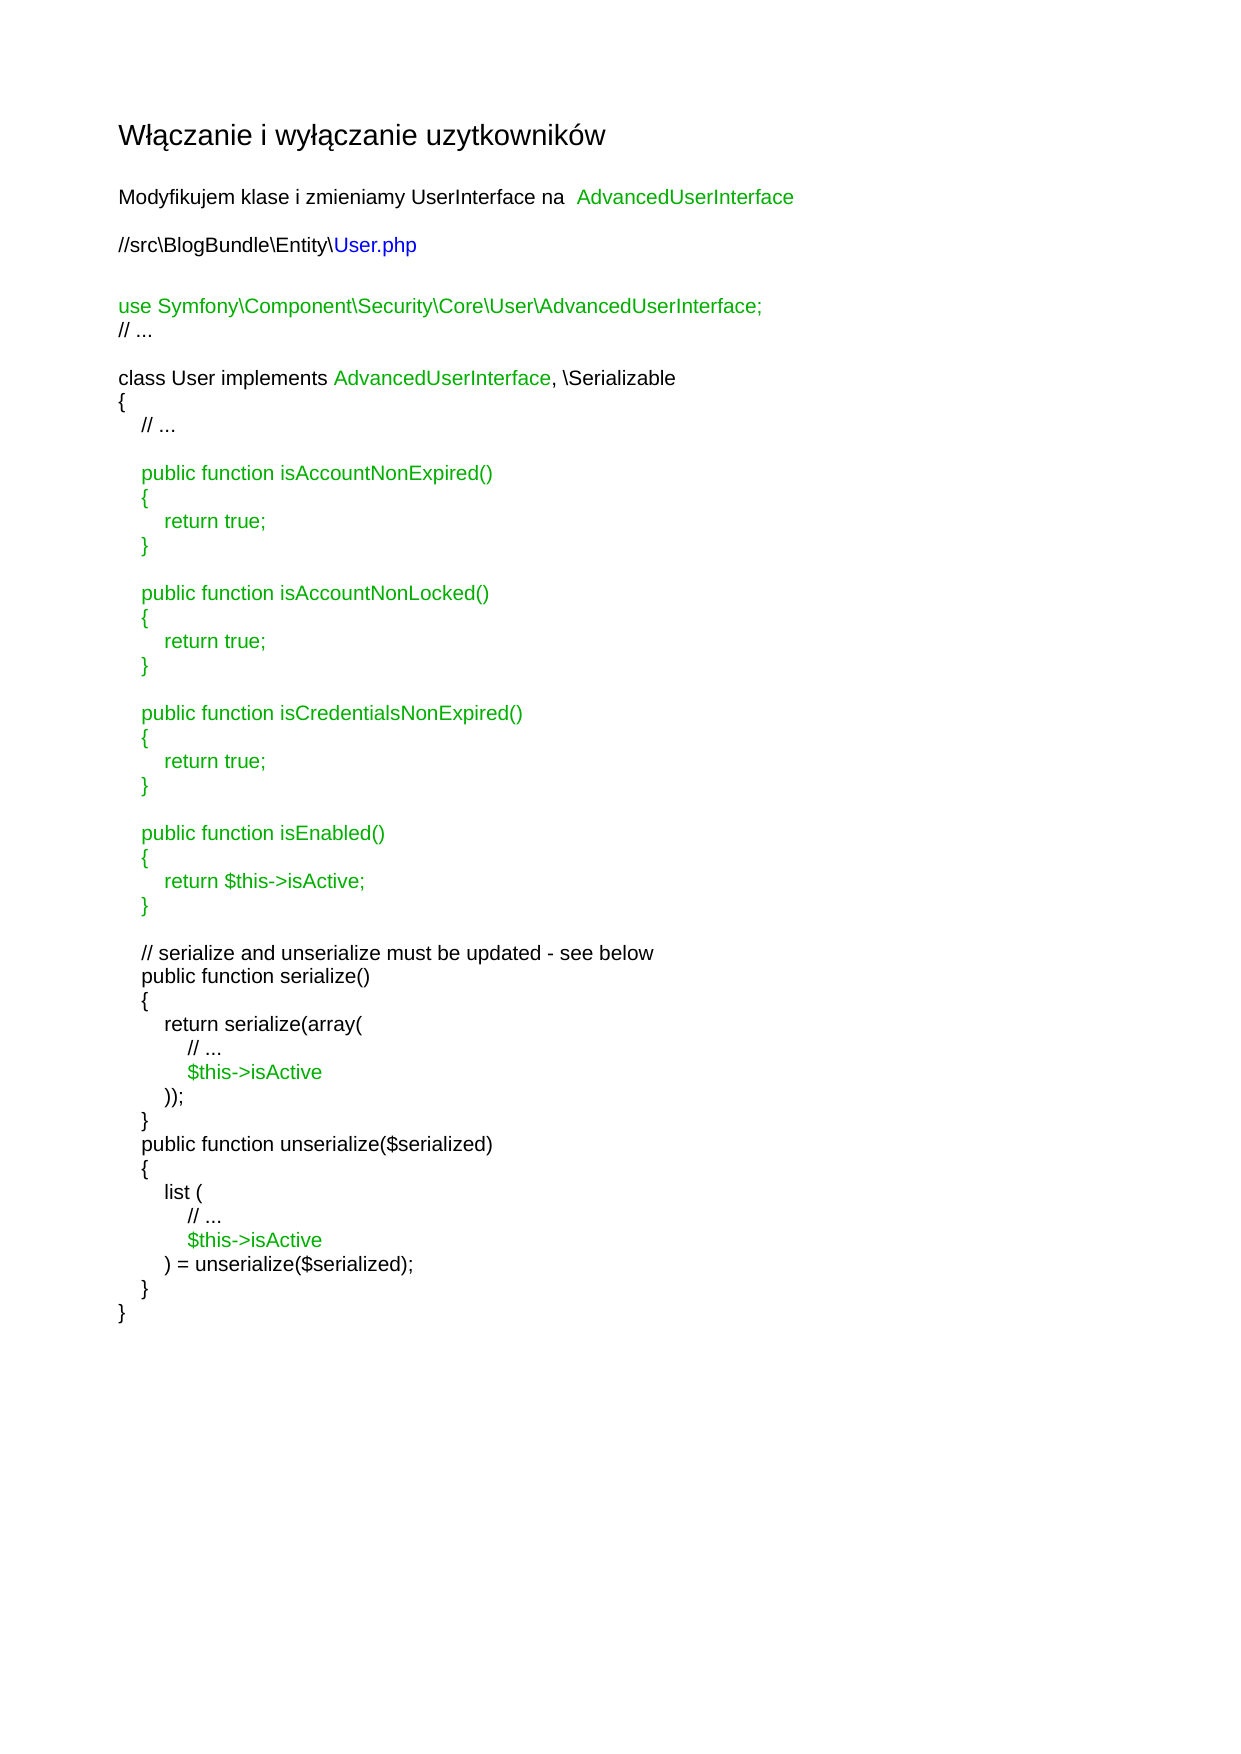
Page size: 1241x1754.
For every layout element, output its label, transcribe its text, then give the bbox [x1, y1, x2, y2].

text } [118, 653, 1122, 677]
text } [118, 533, 1122, 557]
text // ... [118, 413, 1122, 437]
text } [118, 773, 1122, 797]
text list ( [118, 1180, 1122, 1204]
text public function isAccountNonLocked() [118, 581, 1122, 605]
text public function unserialize($serialized) [118, 1132, 1122, 1156]
text use Symfony\Component\Security\Core\User\AdvancedUserInterface; [118, 293, 1122, 317]
text } [118, 892, 1122, 916]
text { [118, 485, 1122, 509]
text } [118, 1108, 1122, 1132]
text // ... [118, 317, 1122, 341]
text $this->isActive [118, 1228, 1122, 1252]
text // serialize and unserialize must be updated - see below [118, 940, 1122, 964]
text public function isEnabled() [118, 821, 1122, 844]
text Modyfikujem klase i zmieniamy UserInterface na AdvancedUserInterface [118, 185, 1122, 209]
text return true; [118, 509, 1122, 533]
text // ... [118, 1204, 1122, 1228]
text { [118, 988, 1122, 1012]
text )); [118, 1084, 1122, 1108]
text public function isAccountNonExpired() [118, 461, 1122, 485]
text { [118, 725, 1122, 749]
text public function isCredentialsNonExpired() [118, 701, 1122, 725]
text ) = unserialize($serialized); [118, 1252, 1122, 1276]
text { [118, 1156, 1122, 1180]
text { [118, 389, 1122, 413]
text $this->isActive [118, 1060, 1122, 1084]
text return $this->isActive; [118, 868, 1122, 892]
text // ... [118, 1036, 1122, 1060]
text public function serialize() [118, 964, 1122, 988]
text { [118, 605, 1122, 629]
text Włączanie i wyłączanie uzytkowników [118, 118, 1122, 152]
text return true; [118, 629, 1122, 653]
text return serialize(array( [118, 1012, 1122, 1036]
text return true; [118, 749, 1122, 773]
text //src\BlogBundle\Entity\User.php [118, 233, 1122, 257]
text } [118, 1276, 1122, 1300]
text class User implements AdvancedUserInterface, \Serializable [118, 365, 1122, 389]
text } [118, 1300, 1122, 1324]
text { [118, 844, 1122, 868]
